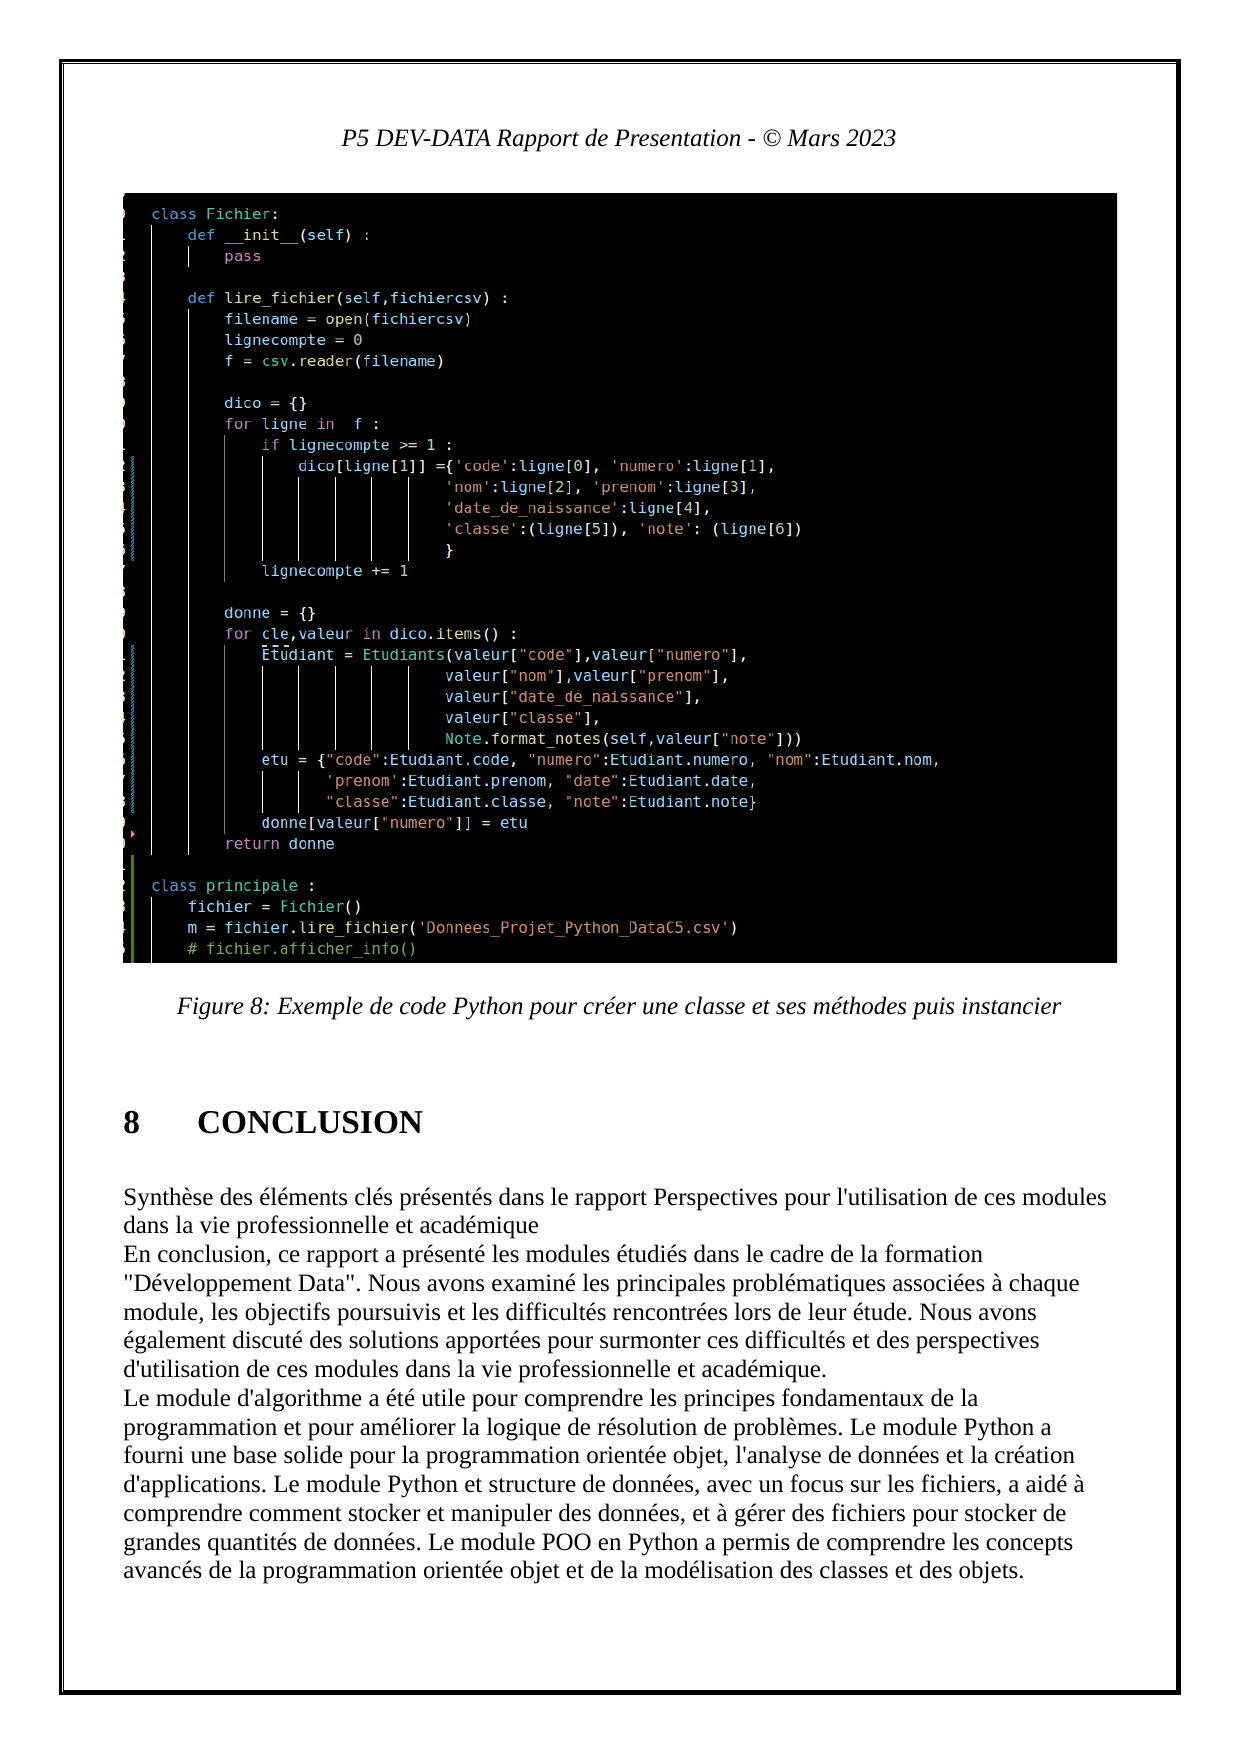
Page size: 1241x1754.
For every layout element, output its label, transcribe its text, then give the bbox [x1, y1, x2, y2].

text En conclusion, ce rapport a présenté les modules étudiés dans le cadre de la formation "Développement Data". Nous avons examiné les principales problématiques associées à chaque module, les objectifs poursuivis et les difficultés rencontrées lors de leur étude. Nous avons également discuté des solutions apportées pour surmonter ces difficultés et des perspectives d'utilisation de ces modules dans la vie professionnelle et académique. [123, 1239, 1117, 1383]
text Synthèse des éléments clés présentés dans le rapport Perspectives pour l'utilisation de ces modules dans la vie professionnelle et académique [123, 1182, 1117, 1239]
subtitle CONCLUSION [123, 1102, 1117, 1141]
picture [123, 193, 1118, 963]
text Le module d'algorithme a été utile pour comprendre les principes fondamentaux de la programmation et pour améliorer la logique de résolution de problèmes. Le module Python a fourni une base solide pour la programmation orientée objet, l'analyse de données et la création d'applications. Le module Python et structure de données, avec un focus sur les fichiers, a aidé à comprendre comment stocker et manipuler des données, et à gérer des fichiers pour stocker de grandes quantités de données. Le module POO en Python a permis de comprendre les concepts avancés de la programmation orientée objet et de la modélisation des classes et des objets. [123, 1383, 1117, 1584]
text Figure 8: Exemple de code Python pour créer une classe et ses méthodes puis instancier [123, 963, 1117, 1020]
